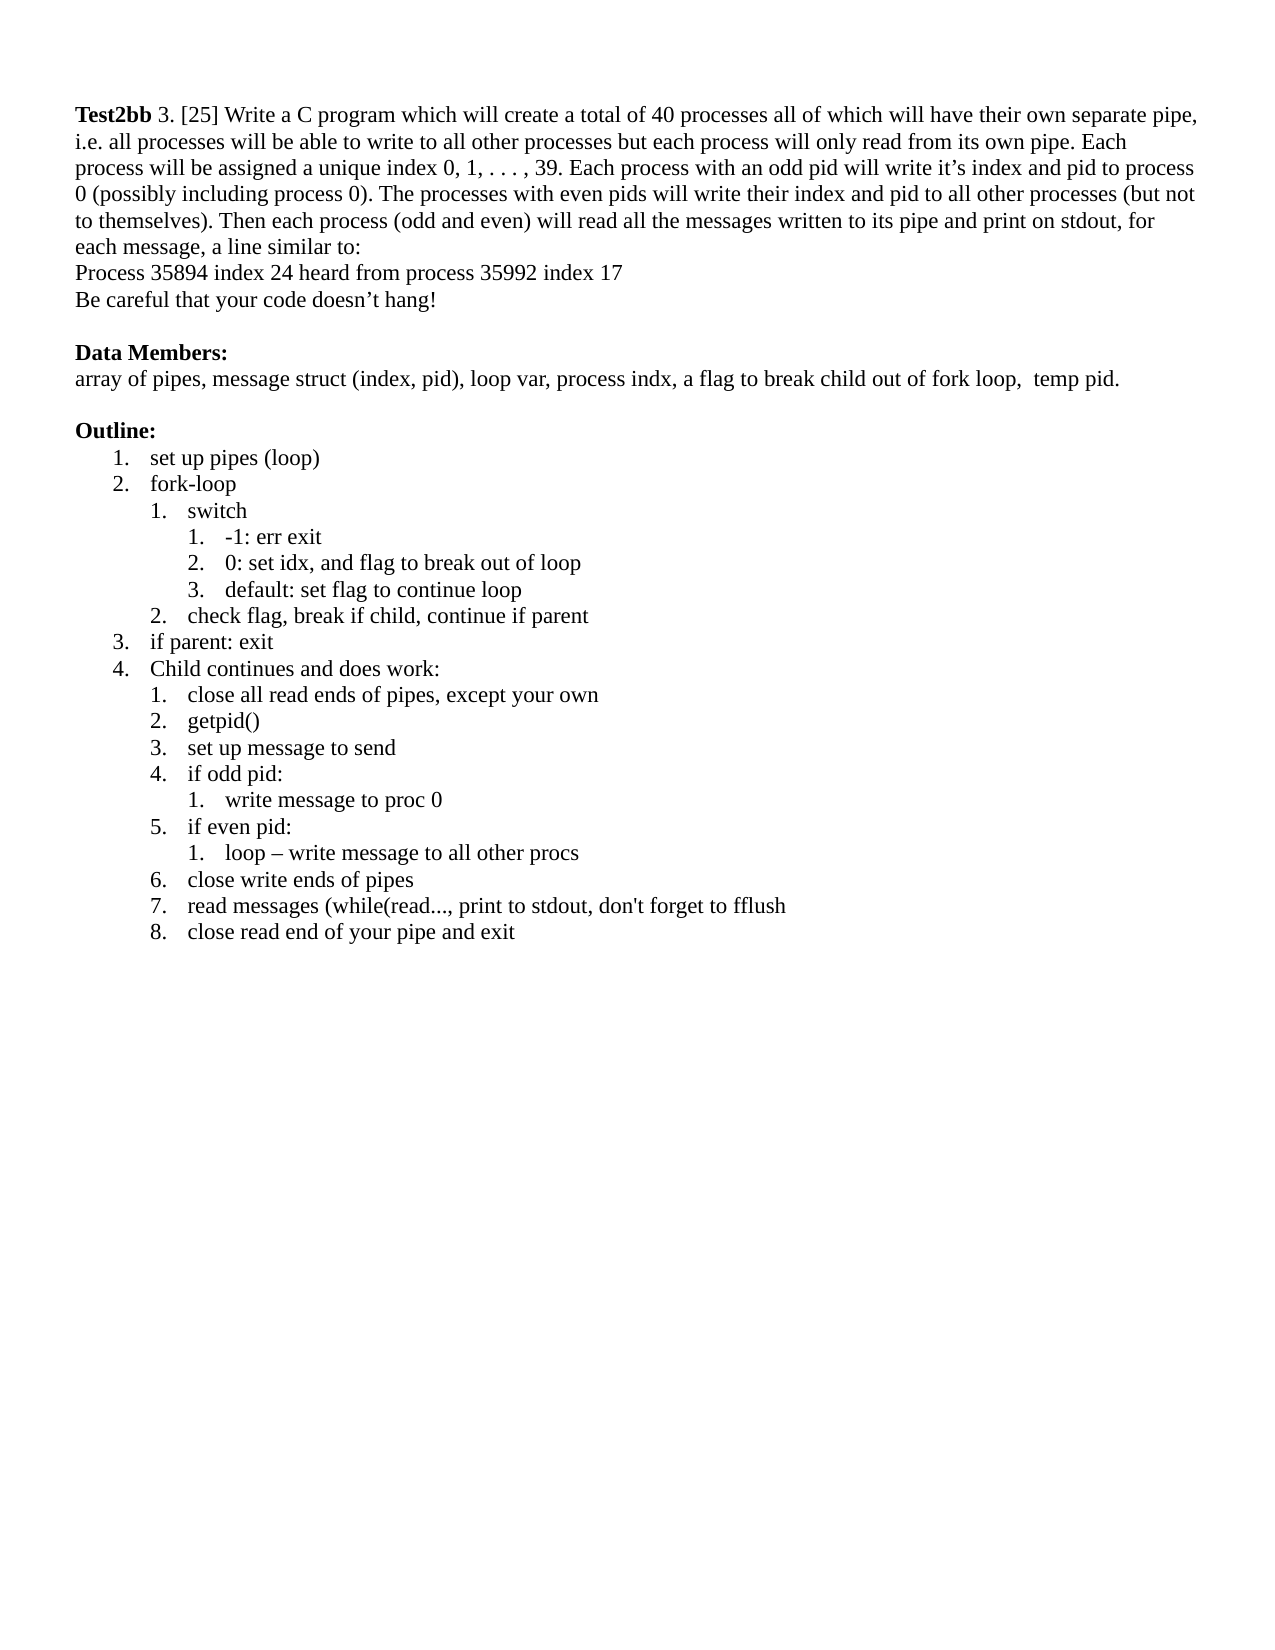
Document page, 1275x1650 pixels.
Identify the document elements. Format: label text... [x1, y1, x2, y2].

list if parent: exit [112, 628, 1200, 655]
list set up message to send [150, 734, 1200, 760]
text Test2bb 3. [25] Write a C program which will create a total of 40 processes all of which will have their own separate pipe, i.e. all processes will be able to write to all other processes but each process will only read from its own pipe. Each process will be assigned a unique index 0, 1, . . . , 39. Each process with an odd pid will write it’s index and pid to process 0 (possibly including process 0). The processes with even pids will write their index and pid to all other processes (but not to themselves). Then each process (odd and even) will read all the messages written to its pipe and print on stdout, for each message, a line similar to: [75, 101, 1200, 259]
list loop – write message to all other procs [187, 839, 1200, 866]
list close write ends of pipes [150, 866, 1200, 892]
list set up pipes (loop) [112, 444, 1200, 470]
list switch [150, 497, 1200, 523]
text array of pipes, message struct (index, pid), loop var, process indx, a flag to break child out of fork loop, temp pid. [75, 365, 1200, 391]
list 0: set idx, and flag to break out of loop [187, 549, 1200, 576]
list -1: err exit [187, 523, 1200, 549]
list if even pid: [150, 813, 1200, 839]
list close read end of your pipe and exit [150, 918, 1200, 945]
list close all read ends of pipes, except your own [150, 681, 1200, 707]
list getpid() [150, 707, 1200, 734]
list check flag, break if child, continue if parent [150, 602, 1200, 628]
list fork-loop [112, 470, 1200, 497]
list default: set flag to continue loop [187, 576, 1200, 602]
text Process 35894 index 24 heard from process 35992 index 17 [75, 259, 1200, 286]
text Outline: [75, 418, 1200, 444]
list Child continues and does work: [112, 655, 1200, 681]
text Data Members: [75, 338, 1200, 365]
list if odd pid: [150, 760, 1200, 787]
text Be careful that your code doesn’t hang! [75, 286, 1200, 312]
list write message to proc 0 [187, 787, 1200, 813]
list read messages (while(read..., print to stdout, don't forget to fflush [150, 892, 1200, 918]
